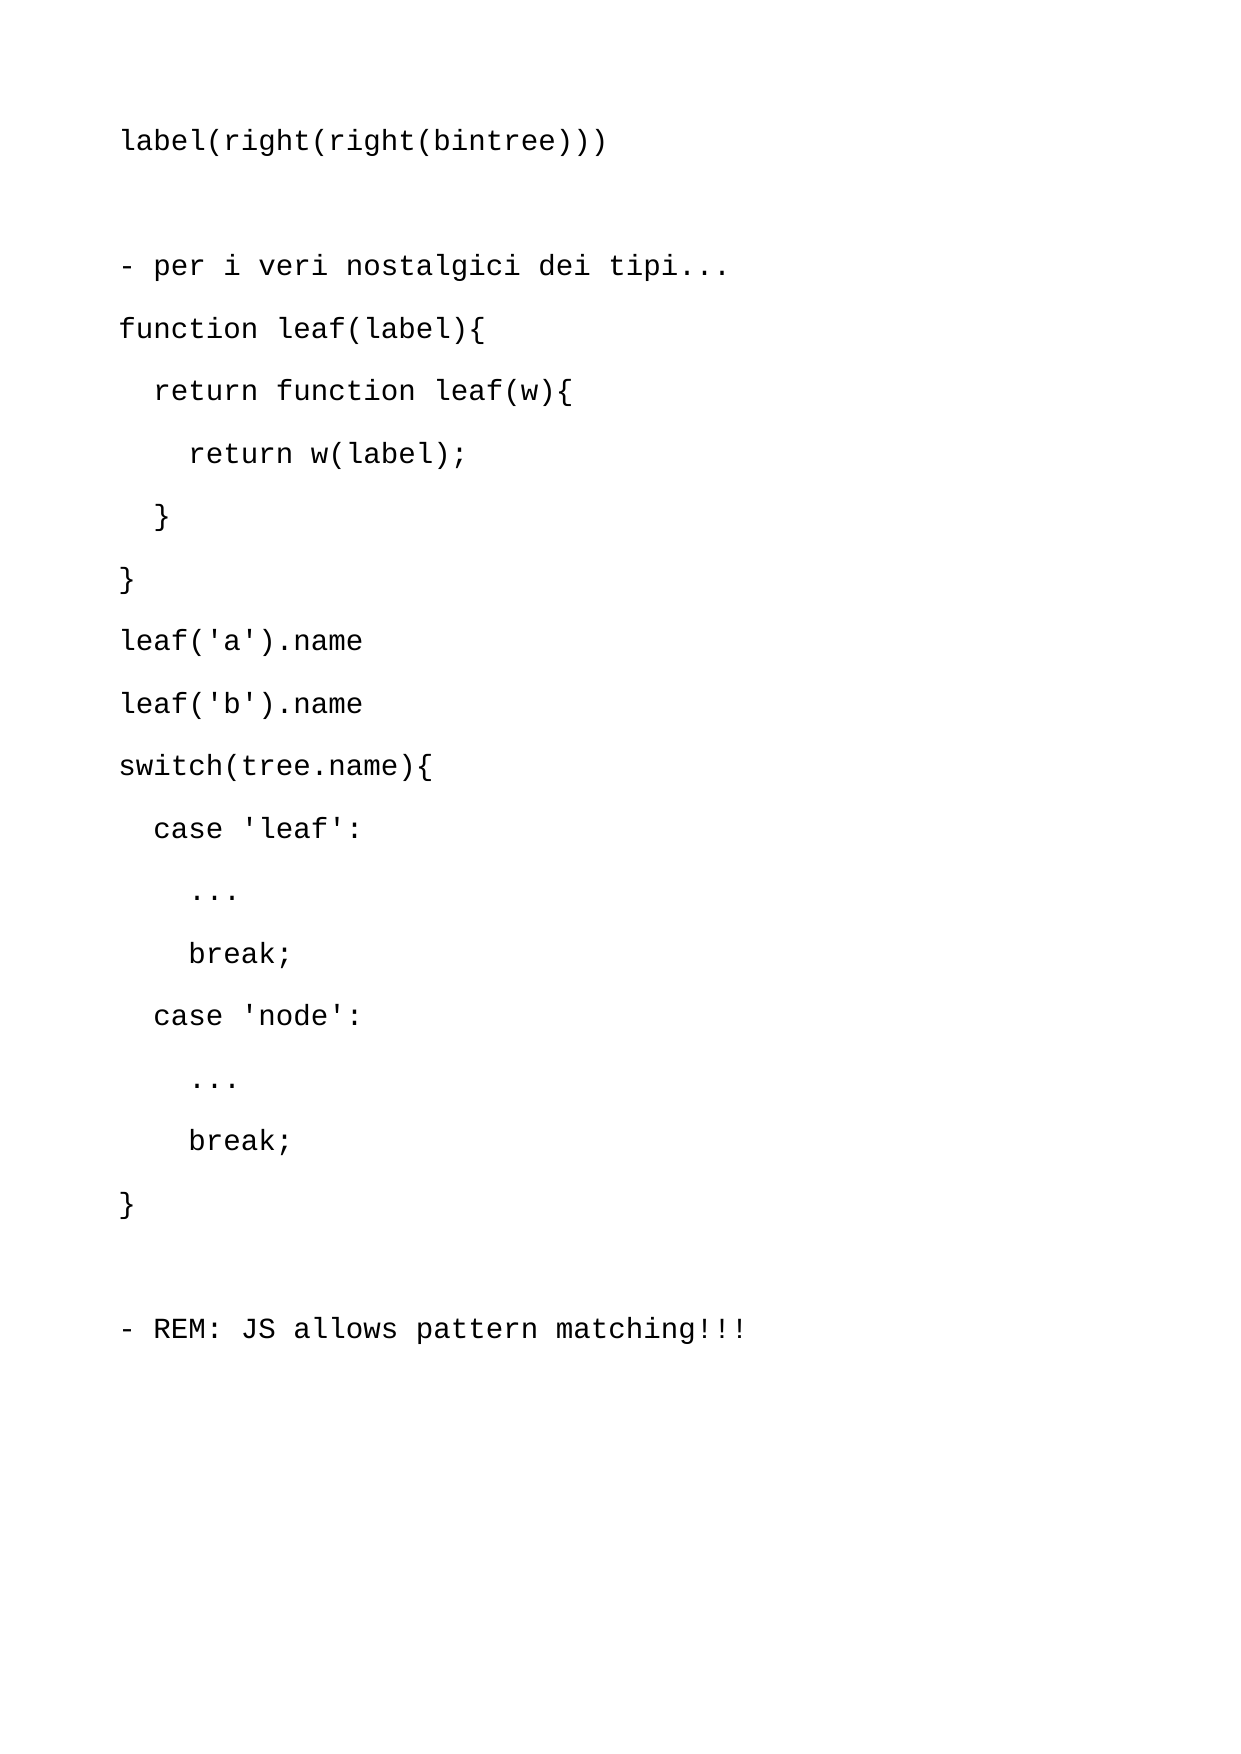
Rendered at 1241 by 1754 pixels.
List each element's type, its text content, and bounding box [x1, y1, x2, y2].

text } [118, 1189, 1122, 1222]
text switch(tree.name){ [118, 752, 1122, 784]
text function leaf(label){ [118, 314, 1122, 347]
text break; [118, 1127, 1122, 1159]
text - per i veri nostalgici dei tipi... [118, 252, 1122, 284]
text leaf('a').name [118, 627, 1122, 659]
text return w(label); [118, 439, 1122, 472]
text case 'node': [118, 1002, 1122, 1034]
text ... [118, 1064, 1122, 1097]
text leaf('b').name [118, 689, 1122, 722]
text return function leaf(w){ [118, 377, 1122, 409]
text ... [118, 877, 1122, 909]
text break; [118, 939, 1122, 972]
text label(right(right(bintree))) [118, 127, 1122, 159]
text - REM: JS allows pattern matching!!! [118, 1314, 1122, 1347]
text case 'leaf': [118, 814, 1122, 847]
text } [118, 502, 1122, 534]
text } [118, 564, 1122, 597]
